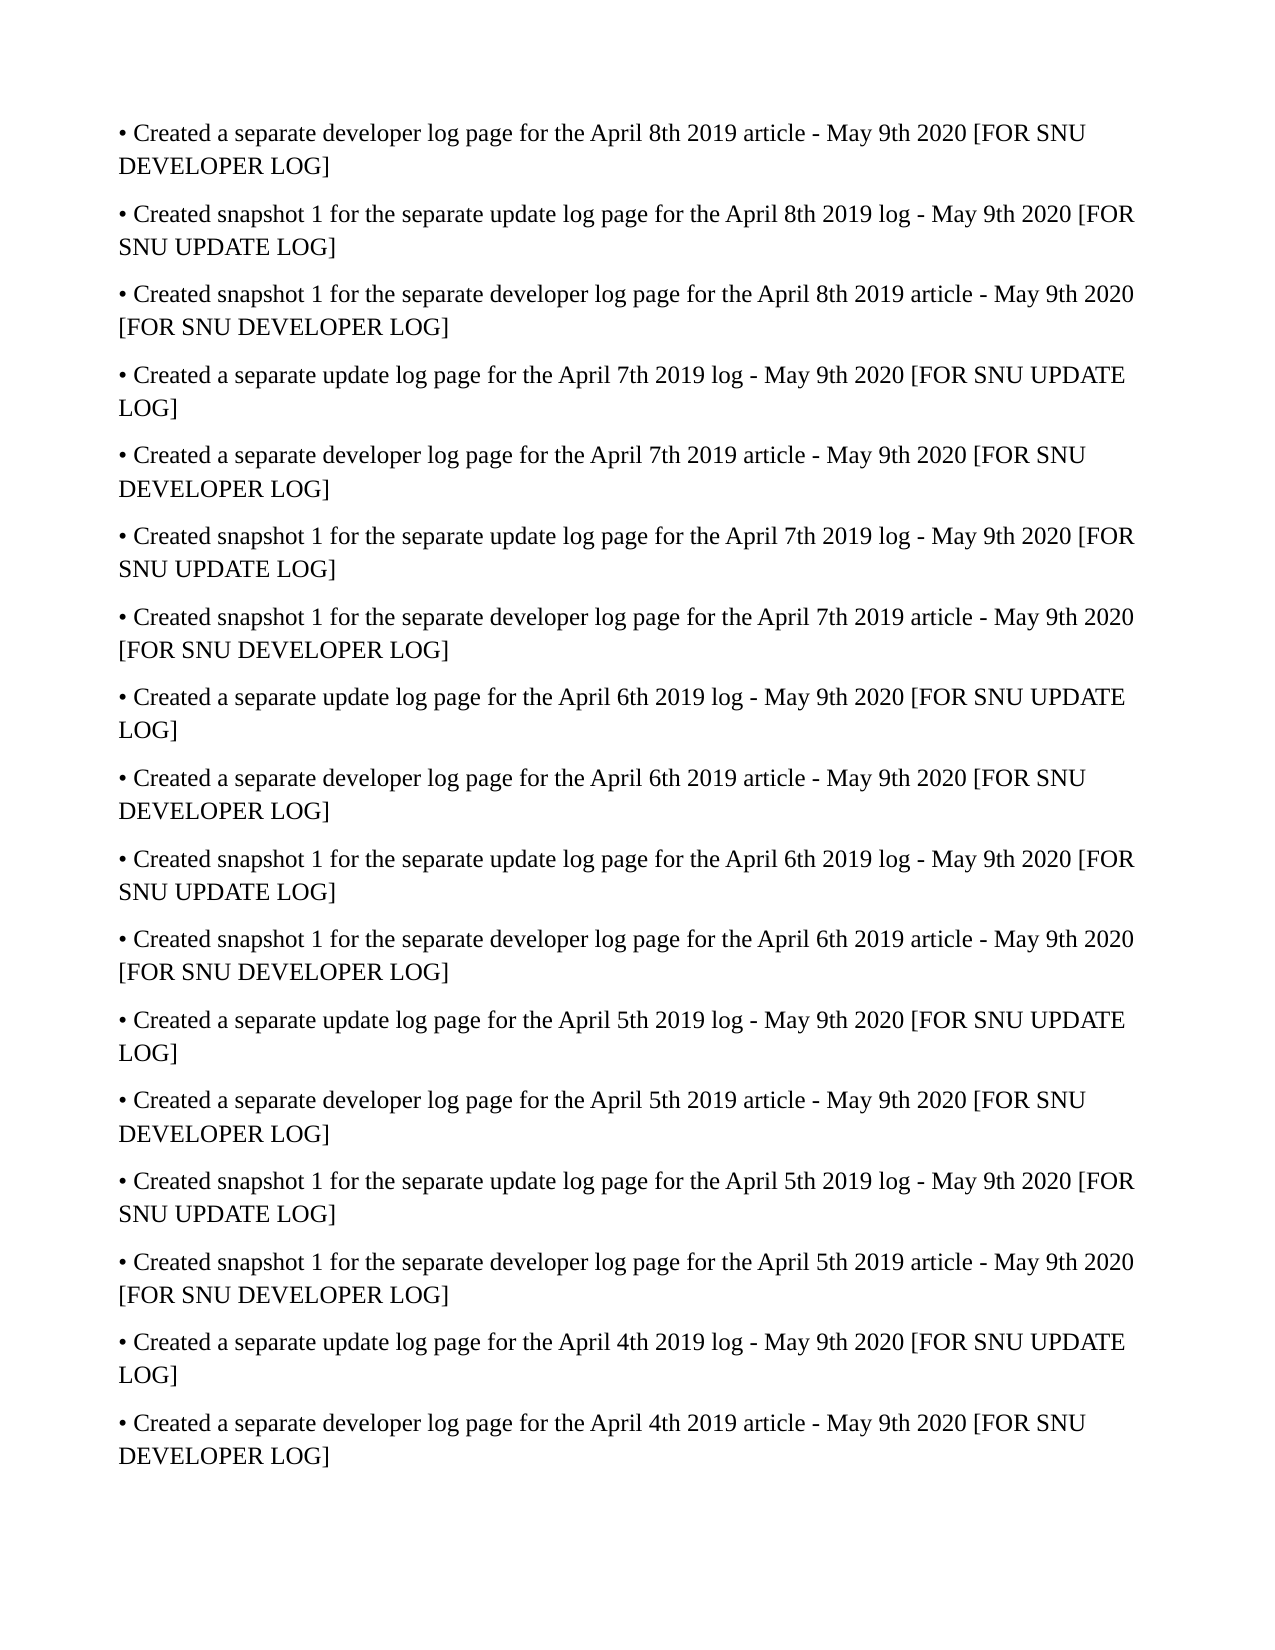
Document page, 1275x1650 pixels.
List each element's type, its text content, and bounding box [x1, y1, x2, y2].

text • Created snapshot 1 for the separate developer log page for the April 6th 2019 article - May 9th 2020 [FOR SNU DEVELOPER LOG] [118, 924, 1157, 986]
text • Created a separate update log page for the April 5th 2019 log - May 9th 2020 [FOR SNU UPDATE LOG] [118, 1005, 1157, 1067]
text • Created snapshot 1 for the separate developer log page for the April 5th 2019 article - May 9th 2020 [FOR SNU DEVELOPER LOG] [118, 1247, 1157, 1309]
text • Created a separate developer log page for the April 5th 2019 article - May 9th 2020 [FOR SNU DEVELOPER LOG] [118, 1086, 1157, 1147]
text • Created a separate developer log page for the April 7th 2019 article - May 9th 2020 [FOR SNU DEVELOPER LOG] [118, 441, 1157, 502]
text • Created snapshot 1 for the separate update log page for the April 5th 2019 log - May 9th 2020 [FOR SNU UPDATE LOG] [118, 1166, 1157, 1228]
text • Created a separate update log page for the April 4th 2019 log - May 9th 2020 [FOR SNU UPDATE LOG] [118, 1327, 1157, 1389]
text • Created a separate developer log page for the April 8th 2019 article - May 9th 2020 [FOR SNU DEVELOPER LOG] [118, 118, 1157, 180]
text • Created snapshot 1 for the separate update log page for the April 8th 2019 log - May 9th 2020 [FOR SNU UPDATE LOG] [118, 199, 1157, 261]
text • Created snapshot 1 for the separate update log page for the April 7th 2019 log - May 9th 2020 [FOR SNU UPDATE LOG] [118, 521, 1157, 583]
text • Created snapshot 1 for the separate developer log page for the April 8th 2019 article - May 9th 2020 [FOR SNU DEVELOPER LOG] [118, 279, 1157, 341]
text • Created snapshot 1 for the separate update log page for the April 6th 2019 log - May 9th 2020 [FOR SNU UPDATE LOG] [118, 844, 1157, 906]
text • Created a separate update log page for the April 6th 2019 log - May 9th 2020 [FOR SNU UPDATE LOG] [118, 682, 1157, 744]
text • Created a separate developer log page for the April 6th 2019 article - May 9th 2020 [FOR SNU DEVELOPER LOG] [118, 763, 1157, 825]
text • Created snapshot 1 for the separate developer log page for the April 7th 2019 article - May 9th 2020 [FOR SNU DEVELOPER LOG] [118, 602, 1157, 664]
text • Created a separate developer log page for the April 4th 2019 article - May 9th 2020 [FOR SNU DEVELOPER LOG] [118, 1408, 1157, 1470]
text • Created a separate update log page for the April 7th 2019 log - May 9th 2020 [FOR SNU UPDATE LOG] [118, 360, 1157, 422]
